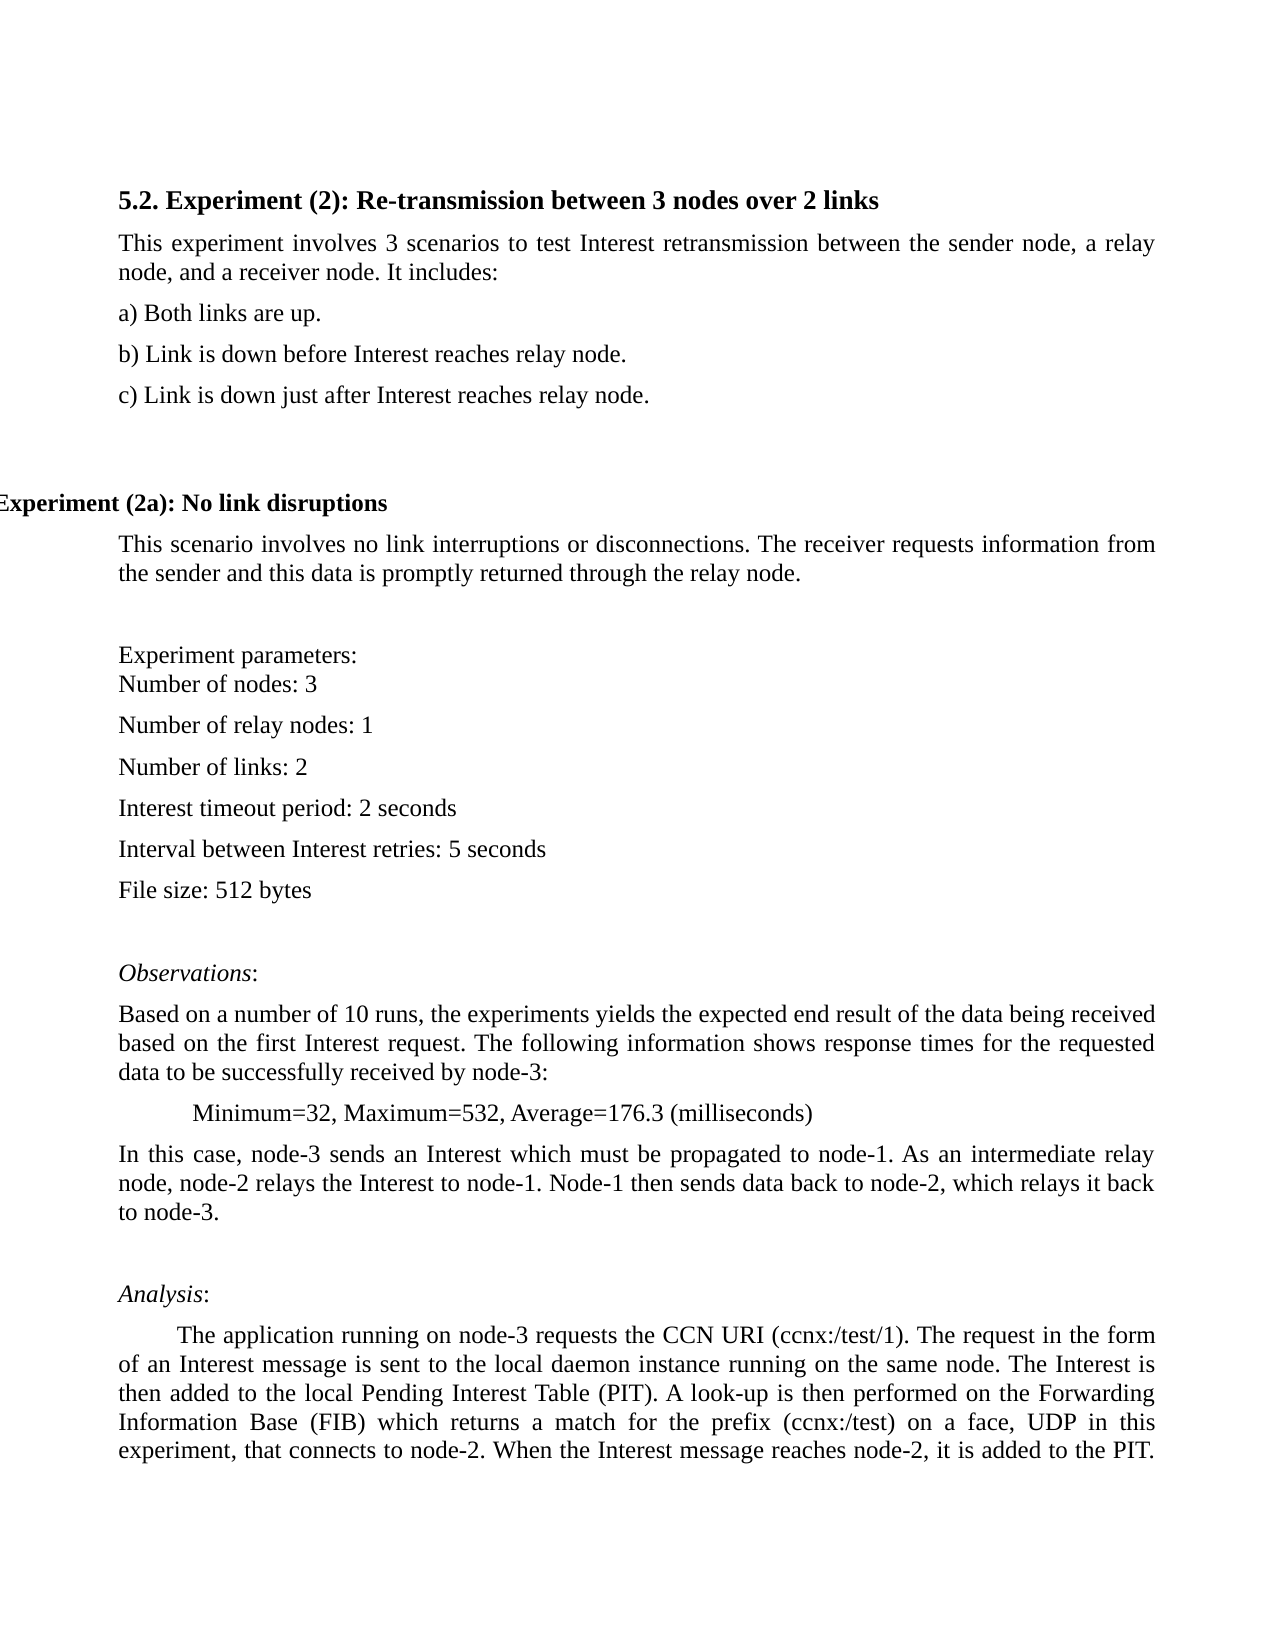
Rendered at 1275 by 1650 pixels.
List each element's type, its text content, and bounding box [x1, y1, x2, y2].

text Number of nodes: 3 [118, 669, 1157, 698]
text The application running on node-3 requests the CCN URI (ccnx:/test/1). The request in the form of an Interest message is sent to the local daemon instance running on the same node. The Interest is then added to the local Pending Interest Table (PIT). A look-up is then performed on the Forwarding Information Base (FIB) which returns a match for the prefix (ccnx:/test) on a face, UDP in this experiment, that connects to node-2. When the Interest message reaches node-2, it is added to the PIT. [118, 1321, 1157, 1464]
text a) Both links are up. [118, 298, 1157, 327]
subtitle 5.2.1. Experiment (2a): No link disruptions [0, 488, 1157, 517]
text Observations: [118, 958, 1157, 987]
text Minimum=32, Maximum=532, Average=176.3 (milliseconds) [118, 1098, 1157, 1127]
text Analysis: [118, 1279, 1157, 1308]
text Interval between Interest retries: 5 seconds [118, 834, 1157, 863]
text b) Link is down before Interest reaches relay node. [118, 339, 1157, 368]
text Experiment parameters: [118, 641, 1157, 669]
text Interest timeout period: 2 seconds [118, 793, 1157, 822]
text Number of relay nodes: 1 [118, 711, 1157, 739]
text Number of links: 2 [118, 752, 1157, 781]
text This experiment involves 3 scenarios to test Interest retransmission between the sender node, a relay node, and a receiver node. It includes: [118, 228, 1157, 286]
text This scenario involves no link interruptions or disconnections. The receiver requests information from the sender and this data is promptly returned through the relay node. [118, 529, 1157, 587]
text File size: 512 bytes [118, 876, 1157, 904]
text c) Link is down just after Interest reaches relay node. [118, 381, 1157, 409]
text Based on a number of 10 runs, the experiments yields the expected end result of the data being received based on the first Interest request. The following information shows response times for the requested data to be successfully received by node-3: [118, 999, 1157, 1086]
text In this case, node-3 sends an Interest which must be propagated to node-1. As an intermediate relay node, node-2 relays the Interest to node-1. Node-1 then sends data back to node-2, which relays it back to node-3. [118, 1139, 1157, 1226]
subtitle 5.2. Experiment (2): Re-transmission between 3 nodes over 2 links [118, 184, 1157, 216]
